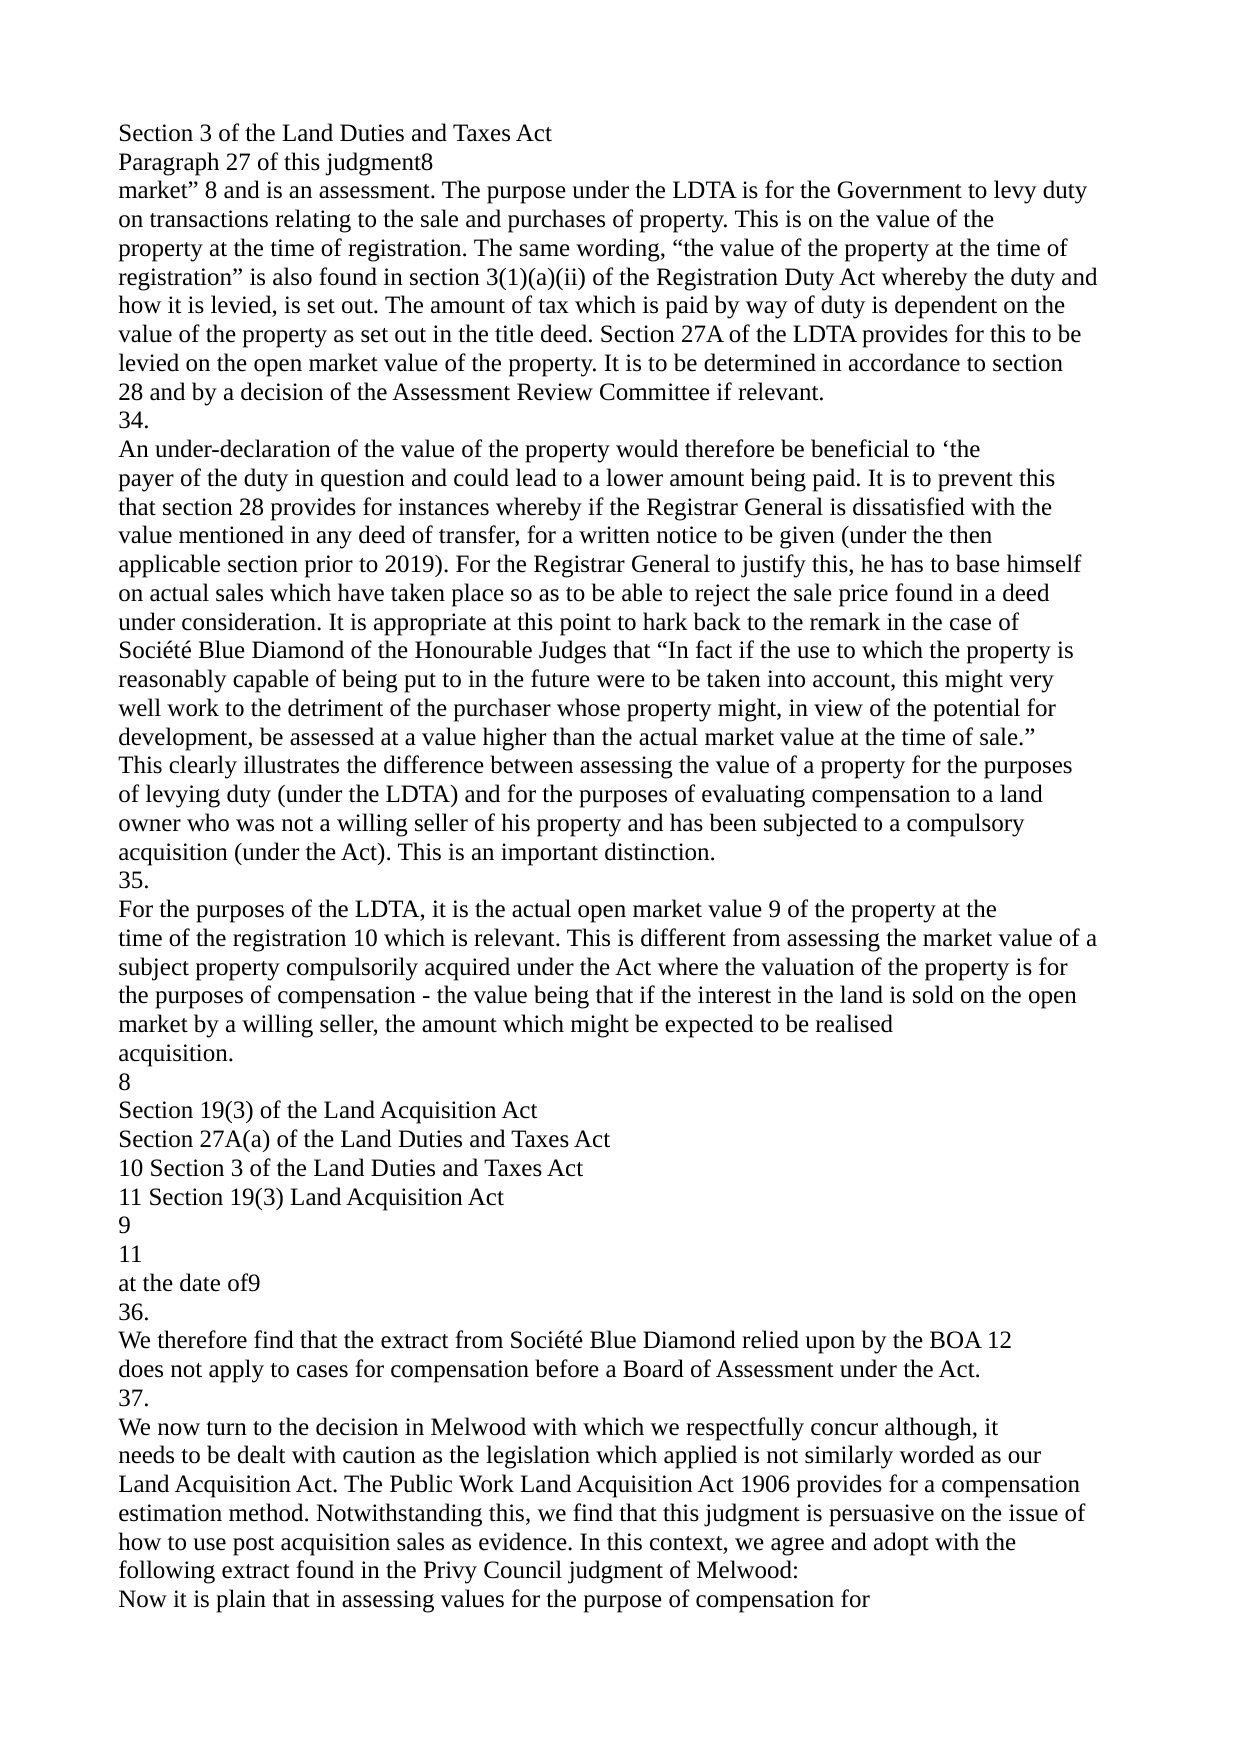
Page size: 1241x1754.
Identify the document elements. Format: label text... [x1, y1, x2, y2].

text applicable section prior to 2019). For the Registrar General to justify this, he has to base himself [118, 549, 1122, 578]
text Section 19(3) of the Land Acquisition Act [118, 1096, 1122, 1124]
text payer of the duty in question and could lead to a lower amount being paid. It is to prevent this [118, 463, 1122, 492]
text value mentioned in any deed of transfer, for a written notice to be given (under the then [118, 521, 1122, 549]
text Land Acquisition Act. The Public Work Land Acquisition Act 1906 provides for a compensation [118, 1469, 1122, 1498]
text does not apply to cases for compensation before a Board of Assessment under the Act. [118, 1354, 1122, 1383]
text levied on the open market value of the property. It is to be determined in accordance to section [118, 348, 1122, 377]
text 34. [118, 406, 1122, 434]
text on transactions relating to the sale and purchases of property. This is on the value of the [118, 204, 1122, 233]
text at the date of9 [118, 1268, 1122, 1297]
text acquisition (under the Act). This is an important distinction. [118, 837, 1122, 866]
text 36. [118, 1297, 1122, 1326]
text Section 27A(a) of the Land Duties and Taxes Act [118, 1124, 1122, 1153]
text time of the registration 10 which is relevant. This is different from assessing the market value of a [118, 923, 1122, 952]
text of levying duty (under the LDTA) and for the purposes of evaluating compensation to a land [118, 779, 1122, 808]
text An under-declaration of the value of the property would therefore be beneficial to ‘the [118, 434, 1122, 463]
text value of the property as set out in the title deed. Section 27A of the LDTA provides for this to be [118, 319, 1122, 348]
text how it is levied, is set out. The amount of tax which is paid by way of duty is dependent on the [118, 291, 1122, 319]
text market” 8 and is an assessment. The purpose under the LDTA is for the Government to levy duty [118, 176, 1122, 204]
text market by a willing seller, the amount which might be expected to be realised [118, 1009, 1122, 1038]
text This clearly illustrates the difference between assessing the value of a property for the purposes [118, 751, 1122, 779]
text Société Blue Diamond of the Honourable Judges that “In fact if the use to which the property is [118, 636, 1122, 664]
text how to use post acquisition sales as evidence. In this context, we agree and adopt with the [118, 1527, 1122, 1556]
text Now it is plain that in assessing values for the purpose of compensation for [118, 1584, 1122, 1613]
text 11 [118, 1239, 1122, 1268]
text registration” is also found in section 3(1)(a)(ii) of the Registration Duty Act whereby the duty and [118, 262, 1122, 291]
text estimation method. Notwithstanding this, we find that this judgment is persuasive on the issue of [118, 1498, 1122, 1527]
text 9 [118, 1211, 1122, 1239]
text For the purposes of the LDTA, it is the actual open market value 9 of the property at the [118, 894, 1122, 923]
text development, be assessed at a value higher than the actual market value at the time of sale.” [118, 722, 1122, 751]
text We therefore find that the extract from Société Blue Diamond relied upon by the BOA 12 [118, 1326, 1122, 1354]
text well work to the detriment of the purchaser whose property might, in view of the potential for [118, 693, 1122, 722]
text owner who was not a willing seller of his property and has been subjected to a compulsory [118, 808, 1122, 837]
text the purposes of compensation - the value being that if the interest in the land is sold on the open [118, 981, 1122, 1009]
text 8 [118, 1067, 1122, 1096]
text 37. [118, 1383, 1122, 1412]
text subject property compulsorily acquired under the Act where the valuation of the property is for [118, 952, 1122, 981]
text Paragraph 27 of this judgment8 [118, 147, 1122, 176]
text 10 Section 3 of the Land Duties and Taxes Act [118, 1153, 1122, 1182]
text under consideration. It is appropriate at this point to hark back to the remark in the case of [118, 607, 1122, 636]
text 35. [118, 866, 1122, 894]
text Section 3 of the Land Duties and Taxes Act [118, 118, 1122, 147]
text on actual sales which have taken place so as to be able to reject the sale price found in a deed [118, 578, 1122, 607]
text property at the time of registration. The same wording, “the value of the property at the time of [118, 233, 1122, 262]
text 28 and by a decision of the Assessment Review Committee if relevant. [118, 377, 1122, 406]
text needs to be dealt with caution as the legislation which applied is not similarly worded as our [118, 1441, 1122, 1469]
text We now turn to the decision in Melwood with which we respectfully concur although, it [118, 1412, 1122, 1441]
text 11 Section 19(3) Land Acquisition Act [118, 1182, 1122, 1211]
text acquisition. [118, 1038, 1122, 1067]
text reasonably capable of being put to in the future were to be taken into account, this might very [118, 664, 1122, 693]
text that section 28 provides for instances whereby if the Registrar General is dissatisfied with the [118, 492, 1122, 521]
text following extract found in the Privy Council judgment of Melwood: [118, 1556, 1122, 1584]
